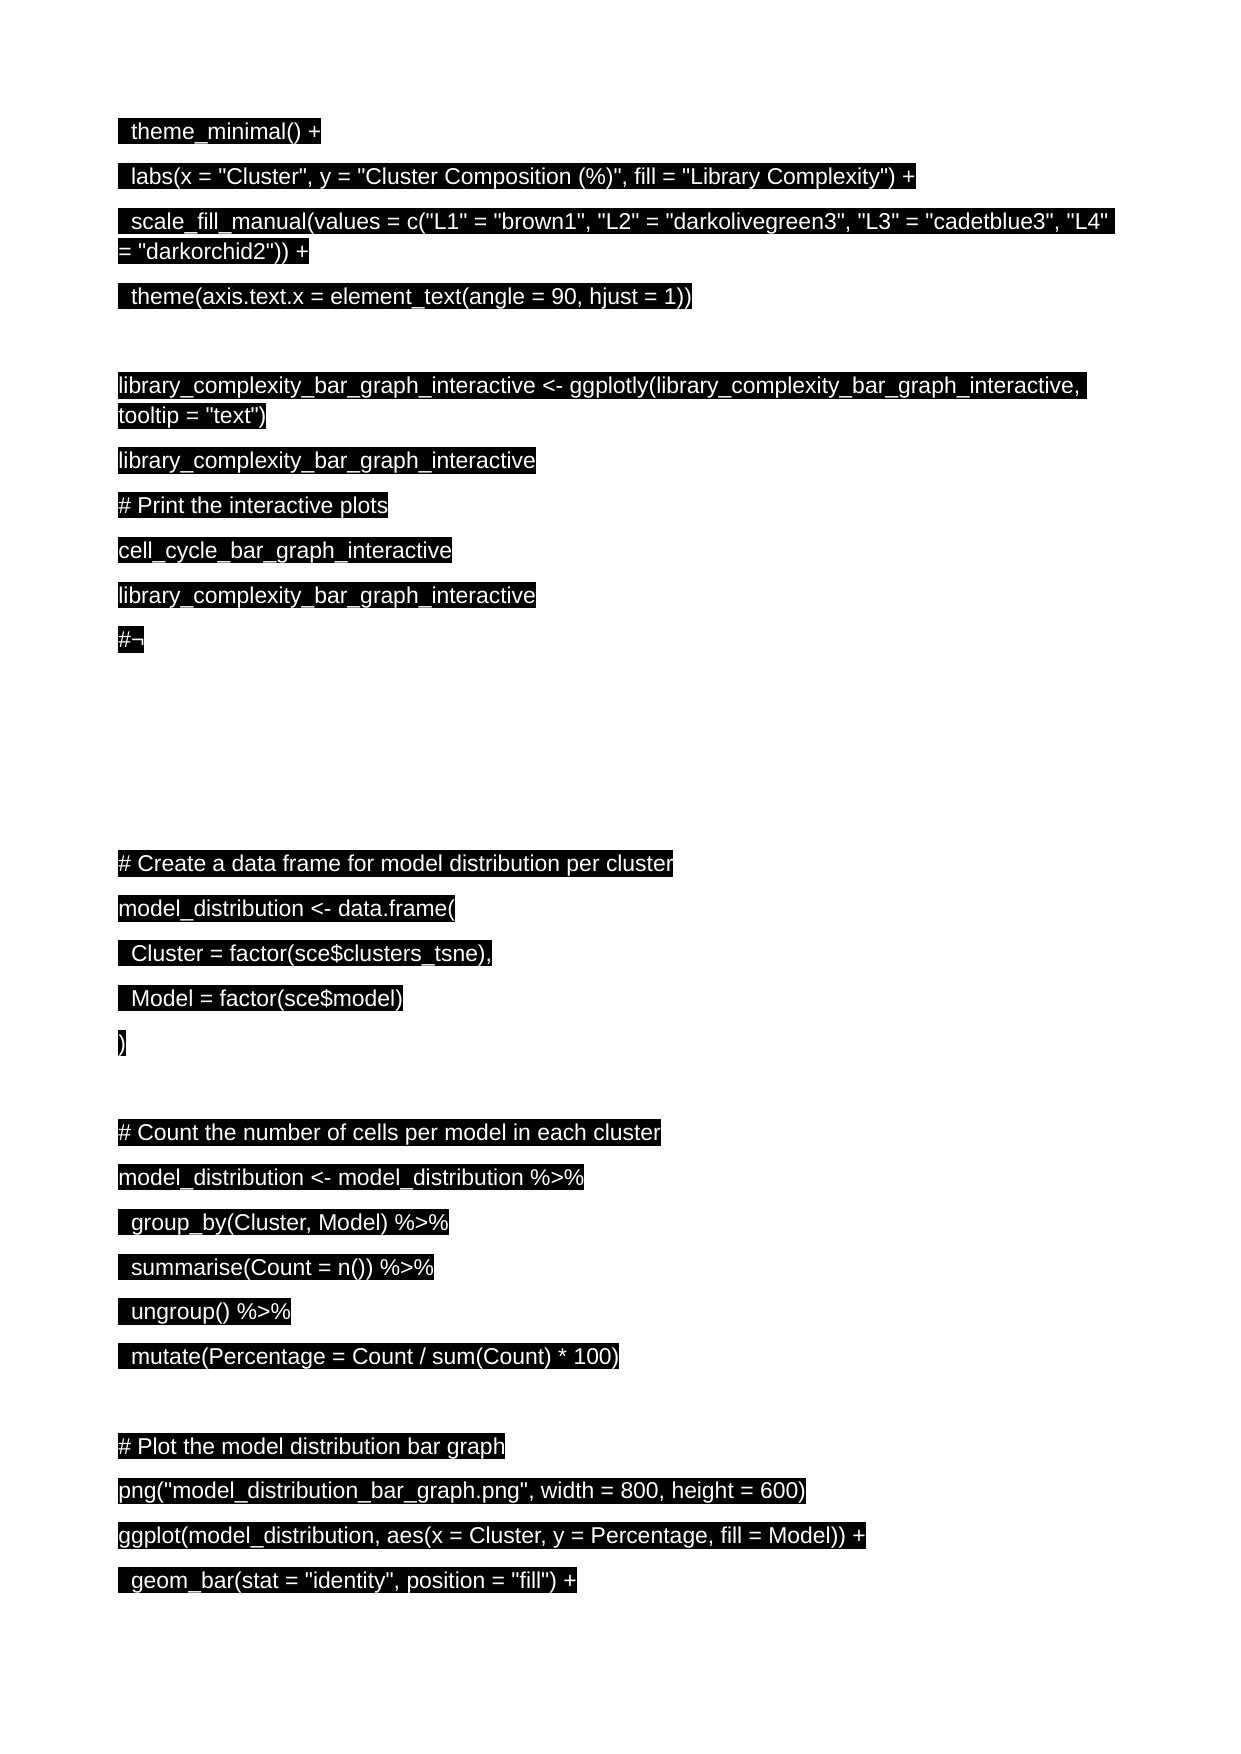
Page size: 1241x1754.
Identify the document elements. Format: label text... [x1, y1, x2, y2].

text geom_bar(stat = "identity", position = "fill") + [118, 1567, 1122, 1593]
text summarise(Count = n()) %>% [118, 1253, 1122, 1280]
text labs(x = "Cluster", y = "Cluster Composition (%)", fill = "Library Complexity") + [118, 163, 1122, 189]
text # Plot the model distribution bar graph [118, 1433, 1122, 1459]
text model_distribution <- model_distribution %>% [118, 1164, 1122, 1190]
text group_by(Cluster, Model) %>% [118, 1209, 1122, 1235]
text theme(axis.text.x = element_text(angle = 90, hjust = 1)) [118, 283, 1122, 309]
text scale_fill_manual(values = c("L1" = "brown1", "L2" = "darkolivegreen3", "L3" = "cadetblue3", "L4" = "darkorchid2")) + [118, 208, 1122, 264]
text ggplot(model_distribution, aes(x = Cluster, y = Percentage, fill = Model)) + [118, 1522, 1122, 1549]
text mutate(Percentage = Count / sum(Count) * 100) [118, 1343, 1122, 1369]
text png("model_distribution_bar_graph.png", width = 800, height = 600) [118, 1477, 1122, 1504]
text theme_minimal() + [118, 118, 1122, 144]
text library_complexity_bar_graph_interactive <- ggplotly(library_complexity_bar_graph_interactive, tooltip = "text") [118, 372, 1122, 429]
text model_distribution <- data.frame( [118, 895, 1122, 922]
text cell_cycle_bar_graph_interactive [118, 537, 1122, 563]
text # Count the number of cells per model in each cluster [118, 1119, 1122, 1146]
text library_complexity_bar_graph_interactive [118, 447, 1122, 474]
text library_complexity_bar_graph_interactive [118, 582, 1122, 608]
text # Create a data frame for model distribution per cluster [118, 850, 1122, 877]
text Model = factor(sce$model) [118, 985, 1122, 1011]
text ) [118, 1029, 1122, 1056]
text Cluster = factor(sce$clusters_tsne), [118, 940, 1122, 966]
text # Print the interactive plots [118, 492, 1122, 518]
text #¬ [118, 626, 1122, 653]
text ungroup() %>% [118, 1298, 1122, 1325]
